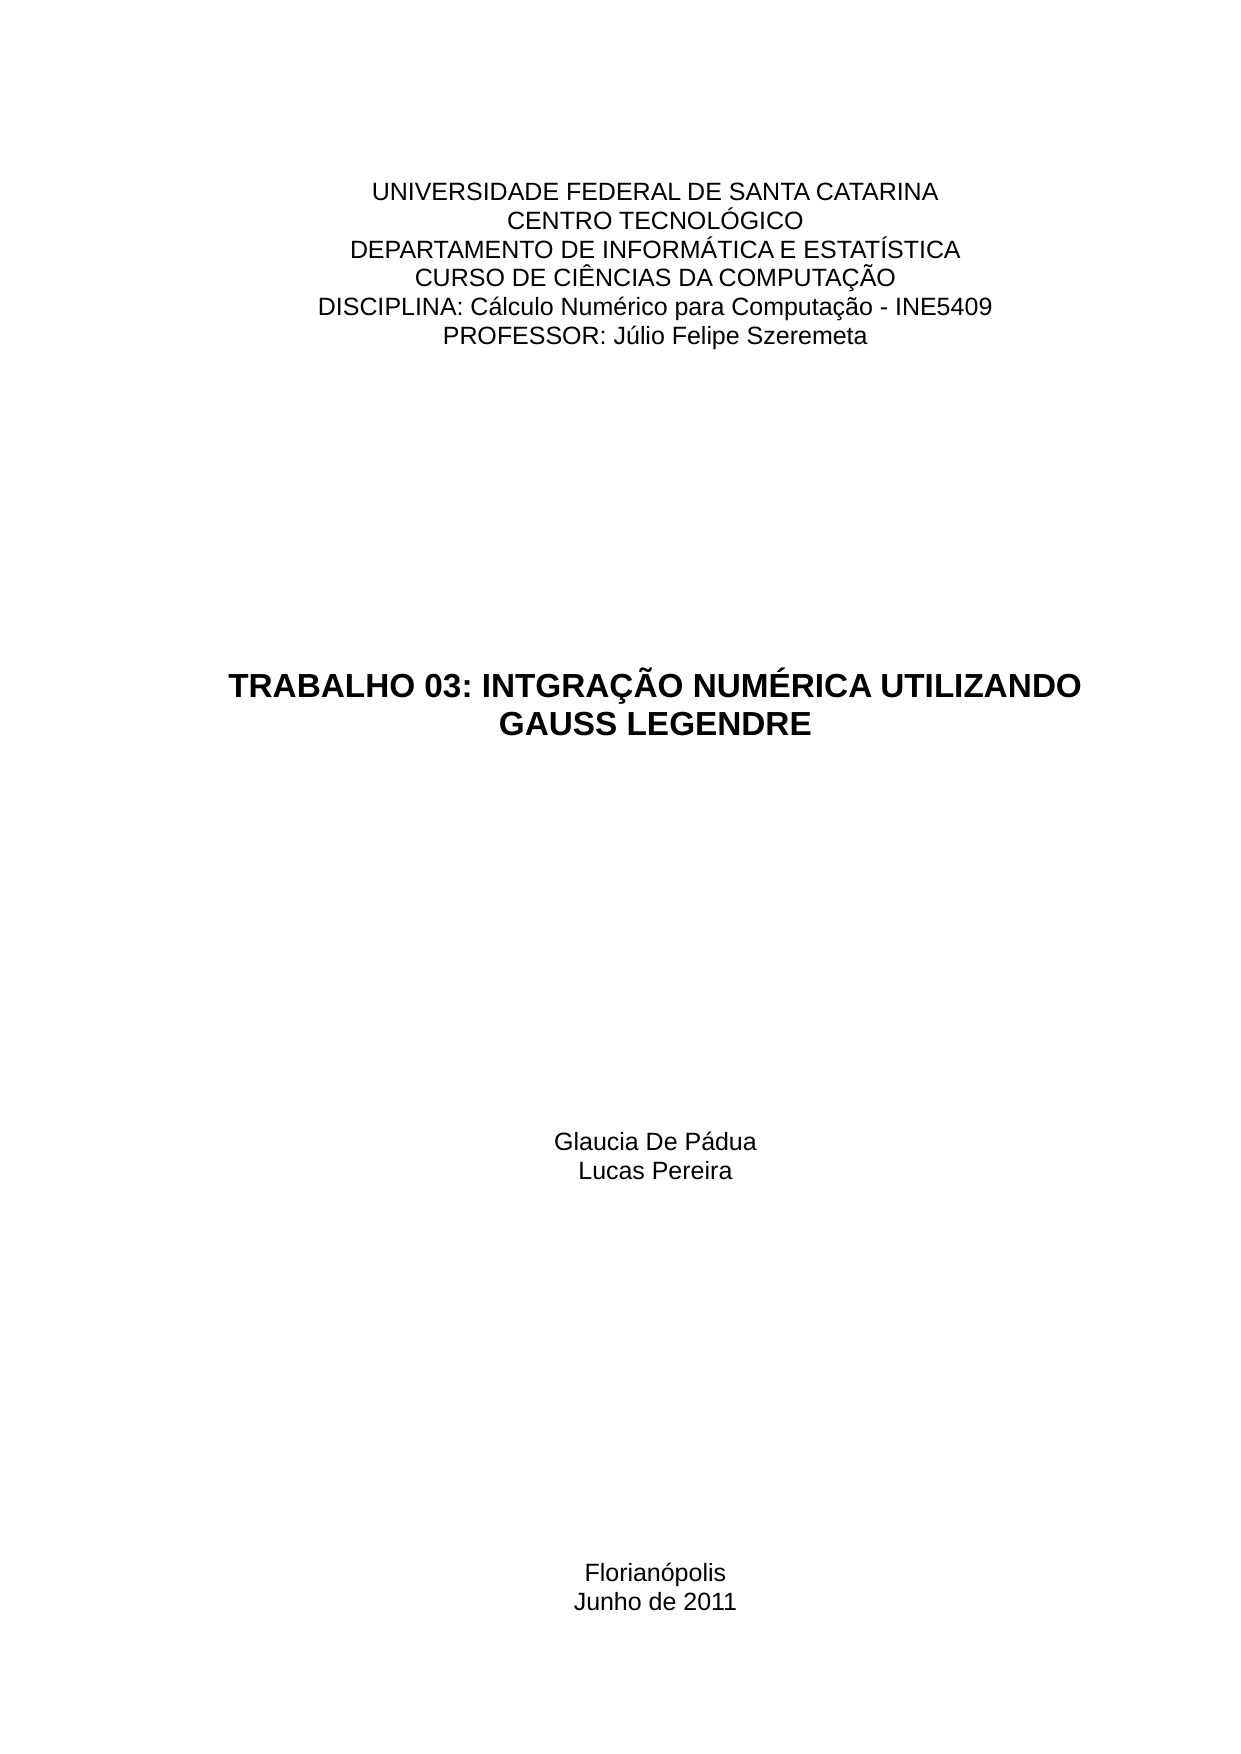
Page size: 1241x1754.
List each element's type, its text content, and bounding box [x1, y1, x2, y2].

text CURSO DE CIÊNCIAS DA COMPUTAÇÃO [177, 263, 1133, 292]
text DEPARTAMENTO DE INFORMÁTICA E ESTATÍSTICA [177, 235, 1133, 263]
text TRABALHO 03: INTGRAÇÃO NUMÉRICA UTILIZANDO GAUSS LEGENDRE [177, 666, 1133, 743]
text PROFESSOR: Júlio Felipe Szeremeta [177, 321, 1133, 350]
text Junho de 2011 [177, 1587, 1133, 1616]
text CENTRO TECNOLÓGICO [177, 206, 1133, 235]
text Lucas Pereira [177, 1156, 1133, 1185]
text UNIVERSIDADE FEDERAL DE SANTA CATARINA [177, 177, 1133, 206]
text Glaucia De Pádua [177, 1127, 1133, 1156]
text DISCIPLINA: Cálculo Numérico para Computação - INE5409 [177, 292, 1133, 321]
text Florianópolis [177, 1558, 1133, 1587]
